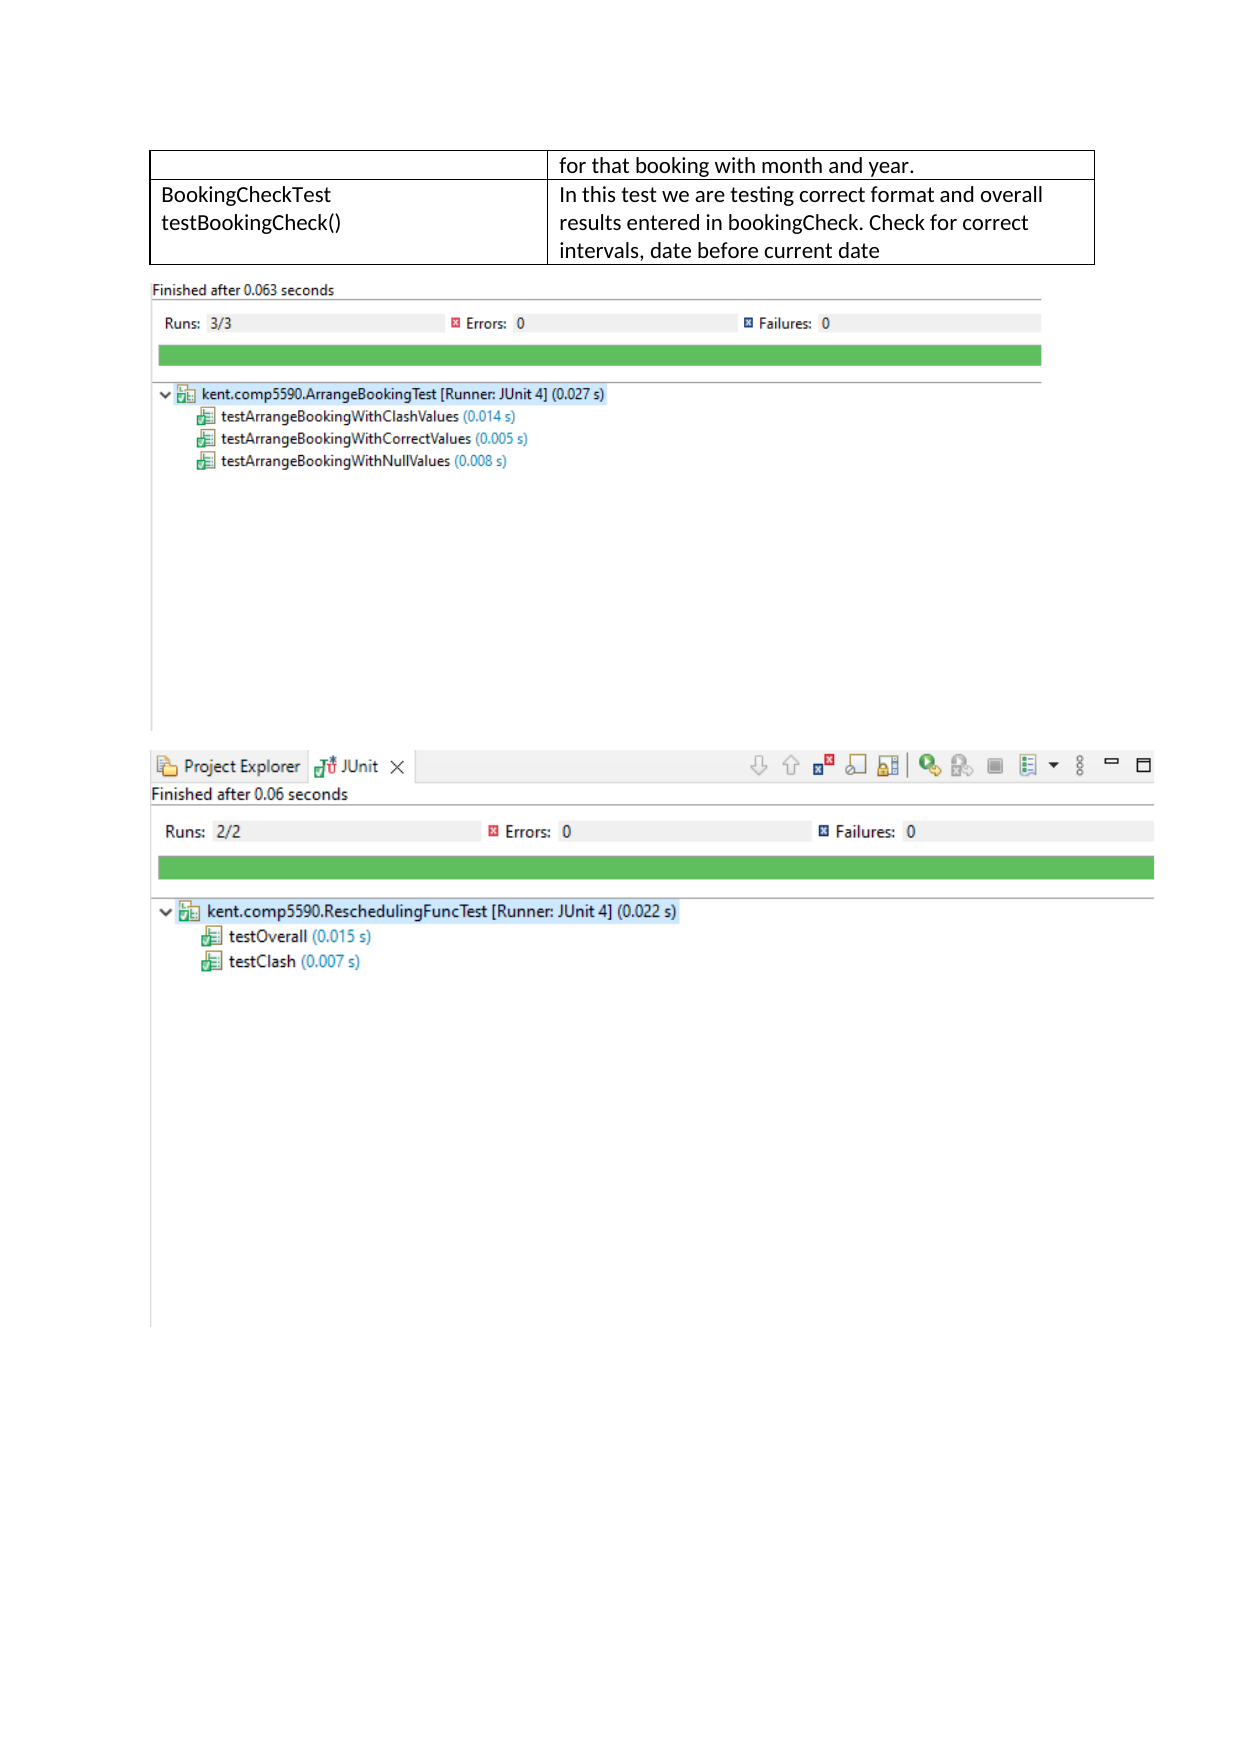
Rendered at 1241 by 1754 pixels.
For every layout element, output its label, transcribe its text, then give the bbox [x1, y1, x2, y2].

table_cell for that booking with month and year. [548, 151, 1094, 179]
table_cell [151, 151, 547, 179]
table_cell BookingCheckTest testBookingCheck() [151, 180, 547, 264]
table_cell In this test we are testing correct format and overall results entered in bookingCheck. Check for correct intervals, date before current date [548, 180, 1094, 264]
